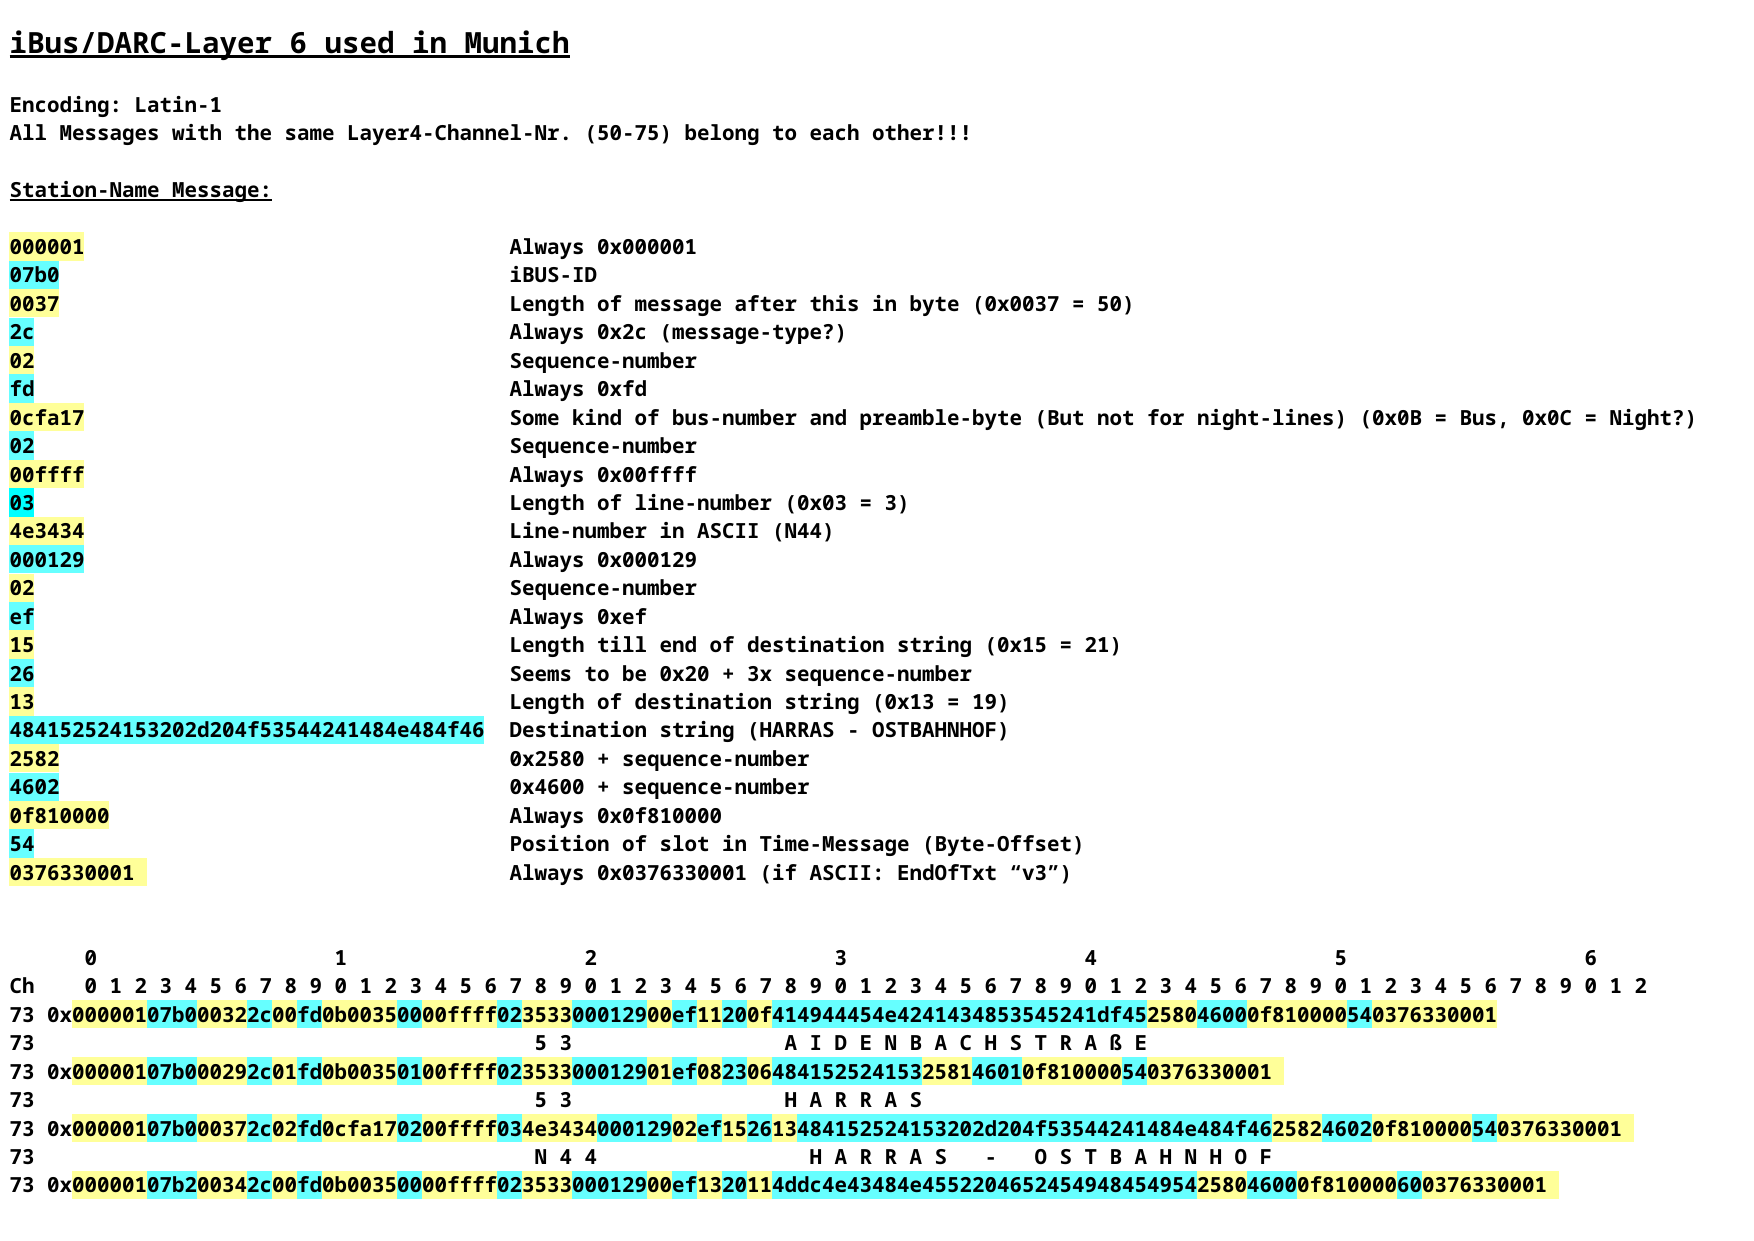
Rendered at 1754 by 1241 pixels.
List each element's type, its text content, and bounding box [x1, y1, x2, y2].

text 07b0 iBUS-ID [9, 261, 1754, 289]
text 02 Sequence-number [9, 573, 1754, 602]
text 0 1 2 3 4 5 6 [9, 943, 1754, 972]
text 000001 Always 0x000001 [9, 232, 1754, 261]
text 2c Always 0x2c (message-type?) [9, 317, 1754, 346]
text 73 0x00000107b000292c01fd0b00350100ffff02353300012901ef082306484152524153258146010f810000540376330001 [9, 1057, 1754, 1085]
text Encoding: Latin-1 [9, 90, 1754, 118]
text 0037 Length of message after this in byte (0x0037 = 50) [9, 289, 1754, 317]
text 73 0x00000107b000372c02fd0cfa170200ffff034e343400012902ef152613484152524153202d204f53544241484e484f46258246020f810000540376330001 [9, 1114, 1754, 1142]
text 0f810000 Always 0x0f810000 [9, 801, 1754, 829]
text 73 5 3 H A R R A S [9, 1085, 1754, 1114]
text 73 0x00000107b200342c00fd0b00350000ffff02353300012900ef1320114ddc4e43484e4552204652454948454954258046000f810000600376330001 [9, 1171, 1754, 1199]
text 13 Length of destination string (0x13 = 19) [9, 687, 1754, 716]
text 54 Position of slot in Time-Message (Byte-Offset) [9, 829, 1754, 858]
text 73 0x00000107b000322c00fd0b00350000ffff02353300012900ef11200f414944454e4241434853545241df45258046000f810000540376330001 [9, 1000, 1754, 1028]
text ef Always 0xef [9, 602, 1754, 630]
text 0cfa17 Some kind of bus-number and preamble-byte (But not for night-lines) (0x0B = Bus, 0x0C = Night?) [9, 403, 1754, 431]
text 02 Sequence-number [9, 431, 1754, 460]
text 4602 0x4600 + sequence-number [9, 772, 1754, 801]
text iBus/DARC-Layer 6 used in Munich [9, 22, 1754, 62]
text 0376330001 Always 0x0376330001 (if ASCII: EndOfTxt “v3”) [9, 858, 1754, 886]
text 2582 0x2580 + sequence-number [9, 744, 1754, 772]
text All Messages with the same Layer4-Channel-Nr. (50-75) belong to each other!!! [9, 118, 1754, 147]
text 26 Seems to be 0x20 + 3x sequence-number [9, 659, 1754, 687]
text 15 Length till end of destination string (0x15 = 21) [9, 630, 1754, 659]
text 000129 Always 0x000129 [9, 545, 1754, 573]
text Ch 0 1 2 3 4 5 6 7 8 9 0 1 2 3 4 5 6 7 8 9 0 1 2 3 4 5 6 7 8 9 0 1 2 3 4 5 6 7 8 9 0 1 2 3 4 5 6 7 8 9 0 1 2 3 4 5 6 7 8 9 0 1 2 [9, 972, 1754, 1000]
text 4e3434 Line-number in ASCII (N44) [9, 517, 1754, 545]
text Station-Name Message: [9, 175, 1754, 204]
text 03 Length of line-number (0x03 = 3) [9, 488, 1754, 517]
text 73 N 4 4 H A R R A S - O S T B A H N H O F [9, 1142, 1754, 1171]
text 00ffff Always 0x00ffff [9, 460, 1754, 488]
text 02 Sequence-number [9, 346, 1754, 374]
text 73 5 3 A I D E N B A C H S T R A ß E [9, 1028, 1754, 1057]
text 484152524153202d204f53544241484e484f46 Destination string (HARRAS - OSTBAHNHOF) [9, 716, 1754, 744]
text fd Always 0xfd [9, 374, 1754, 403]
